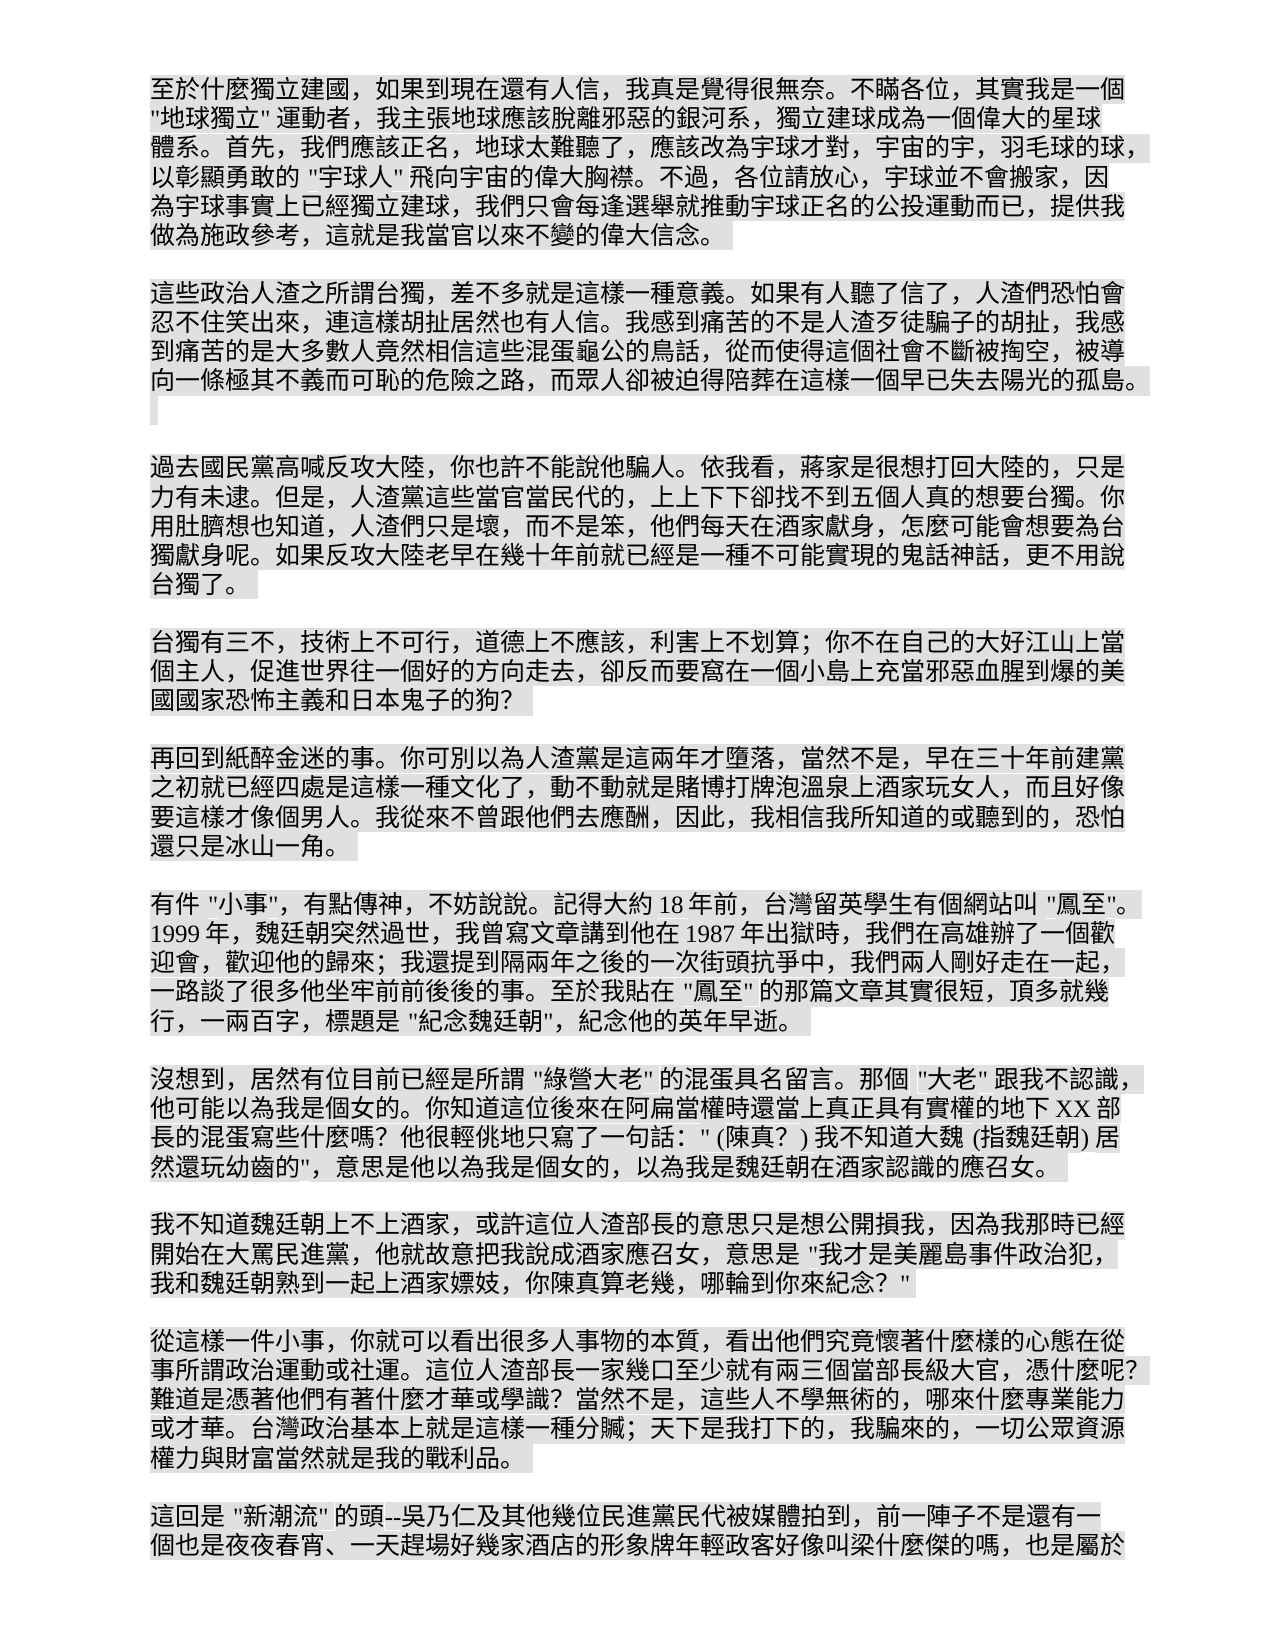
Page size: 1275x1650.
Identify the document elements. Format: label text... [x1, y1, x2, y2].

text 這是續 2017.09.27 02:41 的留言。在該則留言中，我寫說： "長年以來，酒店根本就是政治人物的第二個家，這哪還需要舉例？應該要問的是，究竟有哪幾個政治人物不是這樣生活？請站出來接受表揚。而且，這不是綠營專利，藍綠都一樣，差別只是在於藍的一方公私形象通常較為一致，而且藍的高層不興這一套。但是，綠的卻不管高層基層地方中央都一樣，白天史豔文，晚上就變成千心魔了。 我沒去過酒店，也從沒去過 KTV，不知道這些機構裏頭究竟是在幹啥，但我也絕不是贊成或反對上酒店，我要說的是一種奢靡的生活形式。聽說去一趟酒店至少萬元起跳，究竟一個人得月入多少錢才有本事三天兩頭就能這樣一擲萬金？甚至還經常必須 "趕場"，一個晚上跑好幾家酒店 "應酬"。這意味著這些政治人物絕非清廉行事。我並不是要談什麼女權不女權的，因為我不是笨蛋，我不會笨到拿一種道德高標去檢驗一群人渣，我只是用一種最低標準來評價。" 我們平常買菜，為了省個五塊八毛，就算很想吃的東西也不一定能買得下手。我那麼愛看電影，但若不是有優惠折扣的日子，除非別無選擇，否則我寧可不看，寧可等到可以買一送一或打六五折的票價出現才進場，每次大約可以省個幾十元。一年的看電影預算約三千元左右，平均一個月看一到兩部電影。 一直到當醫師之後，才敢花錢坐復興號或莒光號，否則一律只坐普通平快車 (現在叫電聯車)；至於搭自強號，那更是四、五十歲以後的事了，而且其中有四年的時間每周往來台南台中，一概都是餓著肚子搭最便宜的統聯客運，每周就這樣度過漫漫長夜。 平常汽車加油，一律只在周二加，因為周二比其它日子加油可以多省每公升兩毛 (玉山山隆卡周二折扣1.8元，其它日子1.6元)，一次加25公升就可以省下5塊錢，一個月省20，一年至少省240，夠我看兩場電影了。我相信大部份所謂販夫走卒應該也都是以這樣一種盡全力節省的態度在生活，因為我們若不這麼生活，錢根本不夠用 (我們賺的錢大多沒用在自己身上)。 我想說的是，這些滿口漂亮理想的政治人渣們，卻是過著一般人根本無法想像、紙醉金迷的生活。如果一個人很有錢，他想怎麼奢侈也許是他的自由，問題是： 一，這些人渣哪來這麼多薪水足以夜夜笙歌、天天一擲萬金面不改色？ 二，你難道真的相信一個人的生活可以和他的話語分開看待？你難道真的會相信一個過著這樣一種生活的人他心裏頭真的想為理想為人類獻身、一心為弱勢者打拼或是惦念著什麼獨立建國？ 黃信介說："新潮流系有兩顆花生仁"，一個吳乃仁，一個邱義仁。這兩人就是當年號稱最清廉最具理想性革命性與戰鬥性最不在乎權利名位一心只想著人類偉大反抗精神的 "新潮流" 的頭。算我腦袋不清，我確實曾經一度以為這些同志們真的是這樣的人，還好我很快就清醒了，特別是後來進入九零年代、島內政治氣氛大幅開放之後那些比較年輕一代的政治或社運參與者，更是讓我大開眼界，原來人的生活可以腐敗糜爛到這種地步，吃喝嫖賭竟如此稀鬆平常，但是嘴巴上卻又總是高喊著什麼偉大的革命與理想，改造世界什麼的。 念在舊日情誼，我實在很不想點名。我之所以講這個，只是希望被愚弄欺騙的蠢蛋們真的該醒醒。政治上或所謂社運上，事實的真相往往跟你所以為的，完全南轅北轍。這個人渣黨，徹徹底底就是一個不折不扣的齷齪詐騙貪污集團，不但詐騙，而且跟黑道與地方惡勢力掛勾得比李登輝主政下的黑金體制還更可怕，更加赤裸裸的暴力、貪污、賤賣國土與官商勾結等等等，無所不貪，無惡不作。這些政治歹徒每天的 "工作" 就是你喬我喬，喬來喬去，你分多少，我分多少，大家分贓，而酒家或私人招待所就像他們的 "辦公室"。 至於什麼獨立建國，如果到現在還有人信，我真是覺得很無奈。不瞞各位，其實我是一個 "地球獨立" 運動者，我主張地球應該脫離邪惡的銀河系，獨立建球成為一個偉大的星球體系。首先，我們應該正名，地球太難聽了，應該改為宇球才對，宇宙的宇，羽毛球的球，以彰顯勇敢的 "宇球人" 飛向宇宙的偉大胸襟。不過，各位請放心，宇球並不會搬家，因為宇球事實上已經獨立建球，我們只會每逢選舉就推動宇球正名的公投運動而已，提供我做為施政參考，這就是我當官以來不變的偉大信念。 這些政治人渣之所謂台獨，差不多就是這樣一種意義。如果有人聽了信了，人渣們恐怕會忍不住笑出來，連這樣胡扯居然也有人信。我感到痛苦的不是人渣歹徒騙子的胡扯，我感到痛苦的是大多數人竟然相信這些混蛋龜公的鳥話，從而使得這個社會不斷被掏空，被導向一條極其不義而可恥的危險之路，而眾人卻被迫得陪葬在這樣一個早已失去陽光的孤島。 過去國民黨高喊反攻大陸，你也許不能說他騙人。依我看，蔣家是很想打回大陸的，只是力有未逮。但是，人渣黨這些當官當民代的，上上下下卻找不到五個人真的想要台獨。你用肚臍想也知道，人渣們只是壞，而不是笨，他們每天在酒家獻身，怎麼可能會想要為台獨獻身呢。如果反攻大陸老早在幾十年前就已經是一種不可能實現的鬼話神話，更不用說台獨了。 台獨有三不，技術上不可行，道德上不應該，利害上不划算；你不在自己的大好江山上當個主人，促進世界往一個好的方向走去，卻反而要窩在一個小島上充當邪惡血腥到爆的美國國家恐怖主義和日本鬼子的狗？ 再回到紙醉金迷的事。你可別以為人渣黨是這兩年才墮落，當然不是，早在三十年前建黨之初就已經四處是這樣一種文化了，動不動就是賭博打牌泡溫泉上酒家玩女人，而且好像要這樣才像個男人。我從來不曾跟他們去應酬，因此，我相信我所知道的或聽到的，恐怕還只是冰山一角。 有件 "小事"，有點傳神，不妨說說。記得大約18年前，台灣留英學生有個網站叫 "鳳至"。1999年，魏廷朝突然過世，我曾寫文章講到他在1987年出獄時，我們在高雄辦了一個歡迎會，歡迎他的歸來；我還提到隔兩年之後的一次街頭抗爭中，我們兩人剛好走在一起，一路談了很多他坐牢前前後後的事。至於我貼在 "鳳至" 的那篇文章其實很短，頂多就幾行，一兩百字，標題是 "紀念魏廷朝"，紀念他的英年早逝。 沒想到，居然有位目前已經是所謂 "綠營大老" 的混蛋具名留言。那個 "大老" 跟我不認識，他可能以為我是個女的。你知道這位後來在阿扁當權時還當上真正具有實權的地下XX部長的混蛋寫些什麼嗎？他很輕佻地只寫了一句話：" (陳真？) 我不知道大魏 (指魏廷朝) 居然還玩幼齒的"，意思是他以為我是個女的，以為我是魏廷朝在酒家認識的應召女。 我不知道魏廷朝上不上酒家，或許這位人渣部長的意思只是想公開損我，因為我那時已經開始在大罵民進黨，他就故意把我說成酒家應召女，意思是 "我才是美麗島事件政治犯，我和魏廷朝熟到一起上酒家嫖妓，你陳真算老幾，哪輪到你來紀念？" 從這樣一件小事，你就可以看出很多人事物的本質，看出他們究竟懷著什麼樣的心態在從事所謂政治運動或社運。這位人渣部長一家幾口至少就有兩三個當部長級大官，憑什麼呢？難道是憑著他們有著什麼才華或學識？當然不是，這些人不學無術的，哪來什麼專業能力或才華。台灣政治基本上就是這樣一種分贓；天下是我打下的，我騙來的，一切公眾資源權力與財富當然就是我的戰利品。 這回是 "新潮流" 的頭--吳乃仁及其他幾位民進黨民代被媒體拍到，前一陣子不是還有一個也是夜夜春宵、一天趕場好幾家酒店的形象牌年輕政客好像叫梁什麼傑的嗎，也是屬於新潮流。這些其實都不是新聞，而是這個人渣黨三十年來的基本作風。而且，你要知道，他們可不是單純去娛樂，而是寓政於樂，寓貪於樂，一邊玩女人一邊談公事，所謂談 "公事" 當然就是喬事情，搞官商勾結，因此，在場的，有官必有商。當媒體對此提出質疑時，這些混蛋竟然說他們只是在談論 "宇宙誕生、宇宙大爆炸" 的學術問題。 你能不能想像，今天假設是國民黨的大老新秀們個個如此夜夜春宵、揮金如土，每天醉醺醺地摟著什麼爆奶辣妹開房間、搞密室官商勾結，綠營的人及其一大票學界文化界媒體界走狗將會做出什麼反應，綠營的支持者將會如何兇狠地鬥爭、抗議。 台灣這二十幾年來已經完全不講是非，整個社運和幾乎一切社會資源與權位及媒體公器全被壟斷，只要是綠的，不管如何為非作歹，台灣社會絕不會有什麼反應，但是藍的即便乾淨得像個透明的水晶球 (例如馬英九)，卻被抹黑得臭不可聞，比方說綠營整天指控他曾經接受什麼富邦銀行的招待吃了一頓飯，菜色之一是魚翅什麼的，彷彿罪大惡極，這就如同二十幾年前至今依舊把連戰醜化得臭不可聞的所謂 "五百元便當" 的純屬虛構的故事。 至於蔡啥小，每個月光是聘請專做法國菜的個人廚師薪水就高達六萬，卻反而講得好像很樸素很克難似的，而馬英九一年吃幾百個陽春便當、異常節儉而清廉的一個人，人渣黨及其支持者卻反而經常硬要把他說成貪婪豪奢。有許多次，我聽我家隔壁一位歐巴桑經常在串門子，聲如洪鐘，傳遍社區，老是在講這些話題，老是完全顛倒是非黑白地談論事情，實在覺得很無奈。 在這島上，真理絕對不是越辯越明，因為越辯越明必須有個前提要件就是：人們願意承認並接受事物的某種客觀性。如果一個社會，顏色與立場才是唯一的真理標準，那你還能辯個什麼呢？ 彭明敏逃亡海外期間曾經揚言，只要國民黨願意讓他在島內自由演講三個月，他有把握國民黨將會立即垮台，因為他相信，只要揭露事實真相，只要讓理性有可以發揮的空間，人心將會唾棄不義。 我曾經也相信這樣的說法，只要根據事實與理性及是非善惡價值，我們就能打倒國民黨。因此，打從大約1980年起，當我還是個高中生時，我就買了一本很厚的筆記本，打算花個八年十年的時間寫一本書叫做 "罄竹難書國民黨"，我在筆記上持之以恆地簡要記下國民黨打從大陸時期開始的各種敗行劣跡以及各種相關文獻與資料出處。在國民黨威風凜凜的恐怖年代，我還因此曾經跟一位記者打賭三千元，我賭說國民黨將會在1990年之前垮台，結果我輸了。 我很訝異，當國民黨的敗行劣跡與貪污腐敗開始被大量曝光後，國民黨並沒有因此垮台，人們還是一樣照挺不誤，因為人們根本不在乎什麼是非善惡，真理不管怎麼辯都沒用，真正起了打倒國民黨作用的卻是各種更為卑鄙醜陋與腐敗的作法。大貪官老賊李登輝有一句名言："水清無魚"。意思是說：你要夠髒，你才有可能贏。人渣黨除了各種官商勾結以及滲透各項公器如媒體與教育做得比國民黨更加無恥猖狂之外，另外主要就是透過各種以 "愛台灣" 為中心思想的法西斯手段，挑撥族群對立仇恨，以所謂 "台灣人" 壓倒性的人數，去打擊所謂代表 "中國人" 利益的國民黨。這才是國民黨垮台的根本原因，而絕不是什麼正義或是非善惡起了作用。 [150, 75, 1125, 1560]
